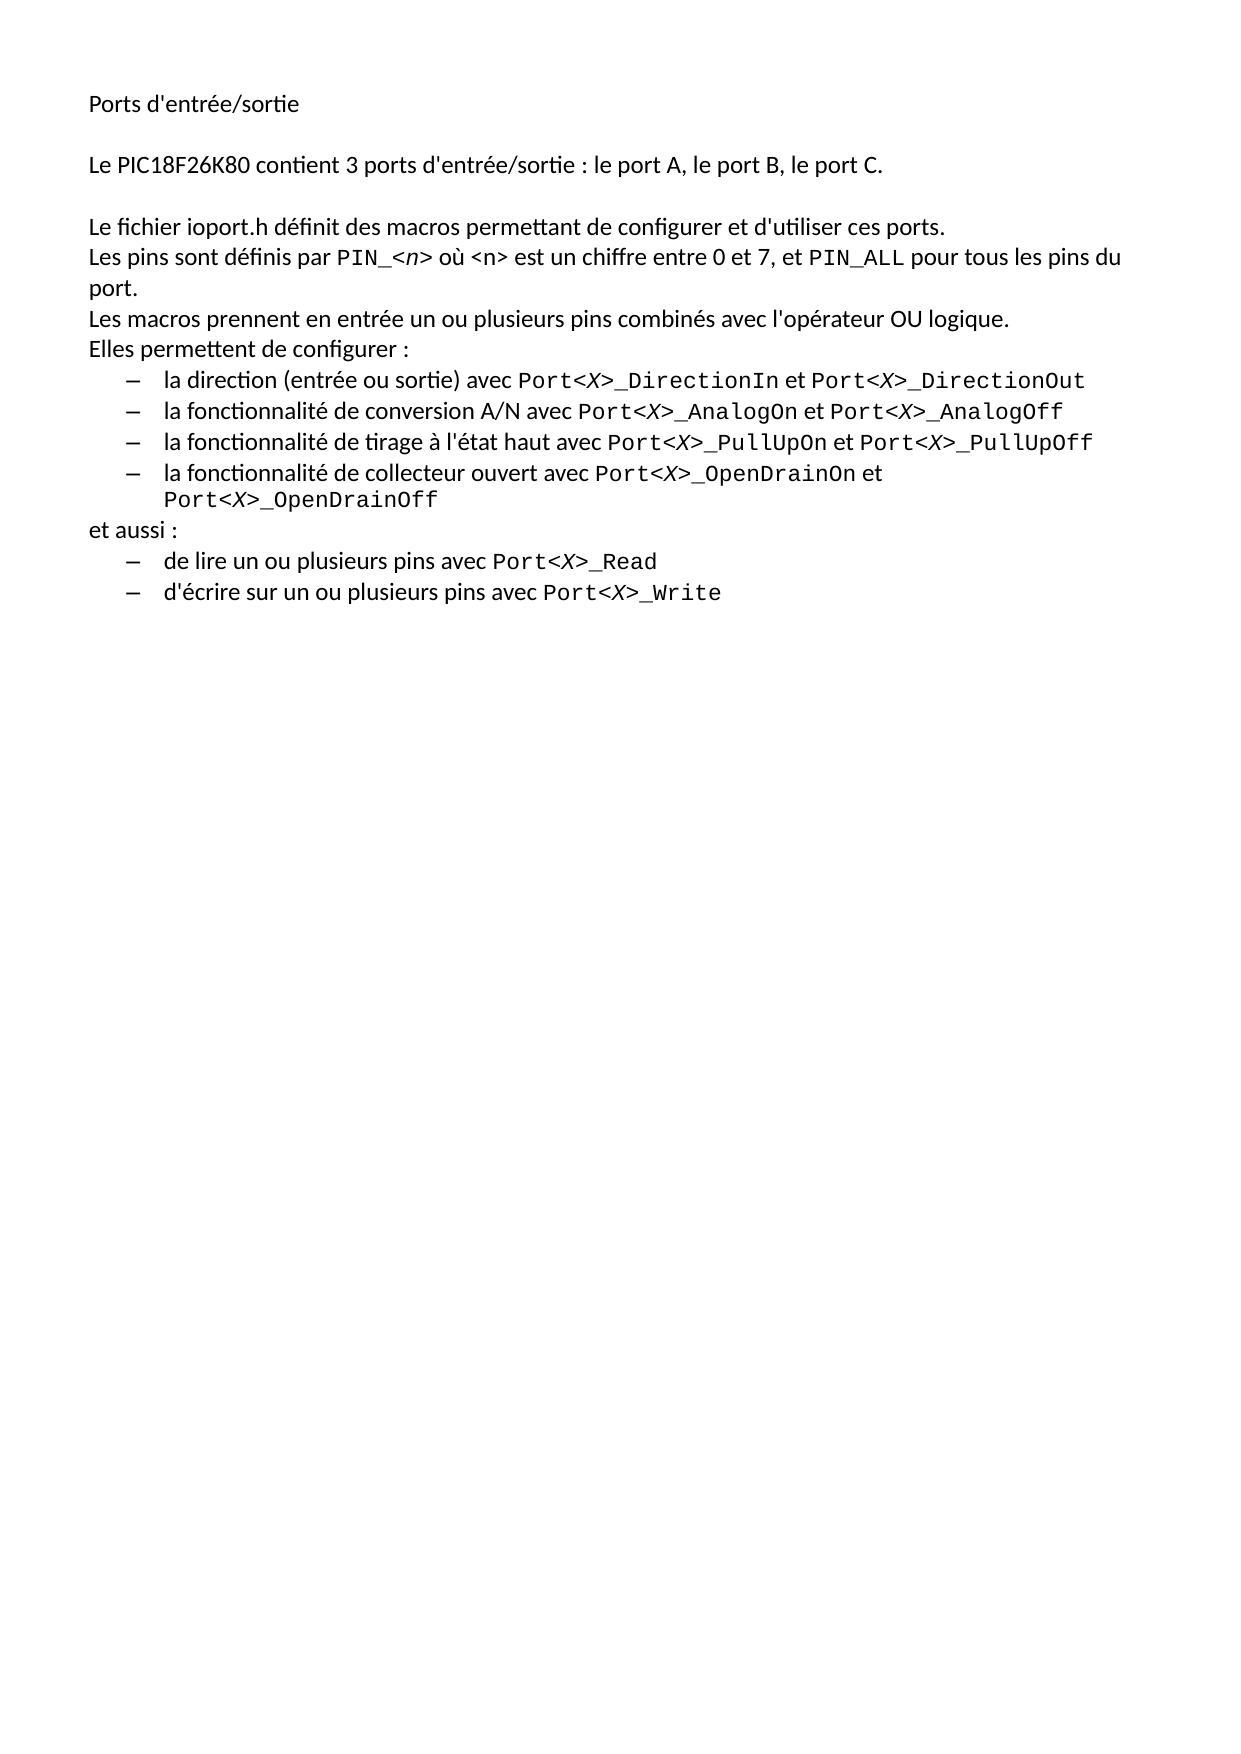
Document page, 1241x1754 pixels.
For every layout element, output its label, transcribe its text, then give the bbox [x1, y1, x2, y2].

list la fonctionnalité de conversion A/N avec Port<X>_AnalogOn et Port<X>_AnalogOff [126, 395, 1152, 426]
list d'écrire sur un ou plusieurs pins avec Port<X>_Write [126, 576, 1152, 607]
list la fonctionnalité de collecteur ouvert avec Port<X>_OpenDrainOn et Port<X>_OpenDrainOff [126, 457, 1152, 514]
list de lire un ou plusieurs pins avec Port<X>_Read [126, 545, 1152, 576]
text et aussi : [88, 514, 1152, 545]
text Ports d'entrée/sortie [88, 88, 1152, 119]
list la fonctionnalité de tirage à l'état haut avec Port<X>_PullUpOn et Port<X>_PullUpOff [126, 426, 1152, 457]
text Les pins sont définis par PIN_<n> où <n> est un chiffre entre 0 et 7, et PIN_ALL pour tous les pins du port. [88, 241, 1152, 303]
text Les macros prennent en entrée un ou plusieurs pins combinés avec l'opérateur OU logique. [88, 303, 1152, 333]
text Elles permettent de configurer : [88, 333, 1152, 364]
text Le fichier ioport.h définit des macros permettant de configurer et d'utiliser ces ports. [88, 211, 1152, 241]
text Le PIC18F26K80 contient 3 ports d'entrée/sortie : le port A, le port B, le port C. [88, 149, 1152, 180]
list la direction (entrée ou sortie) avec Port<X>_DirectionIn et Port<X>_DirectionOut [126, 364, 1152, 395]
